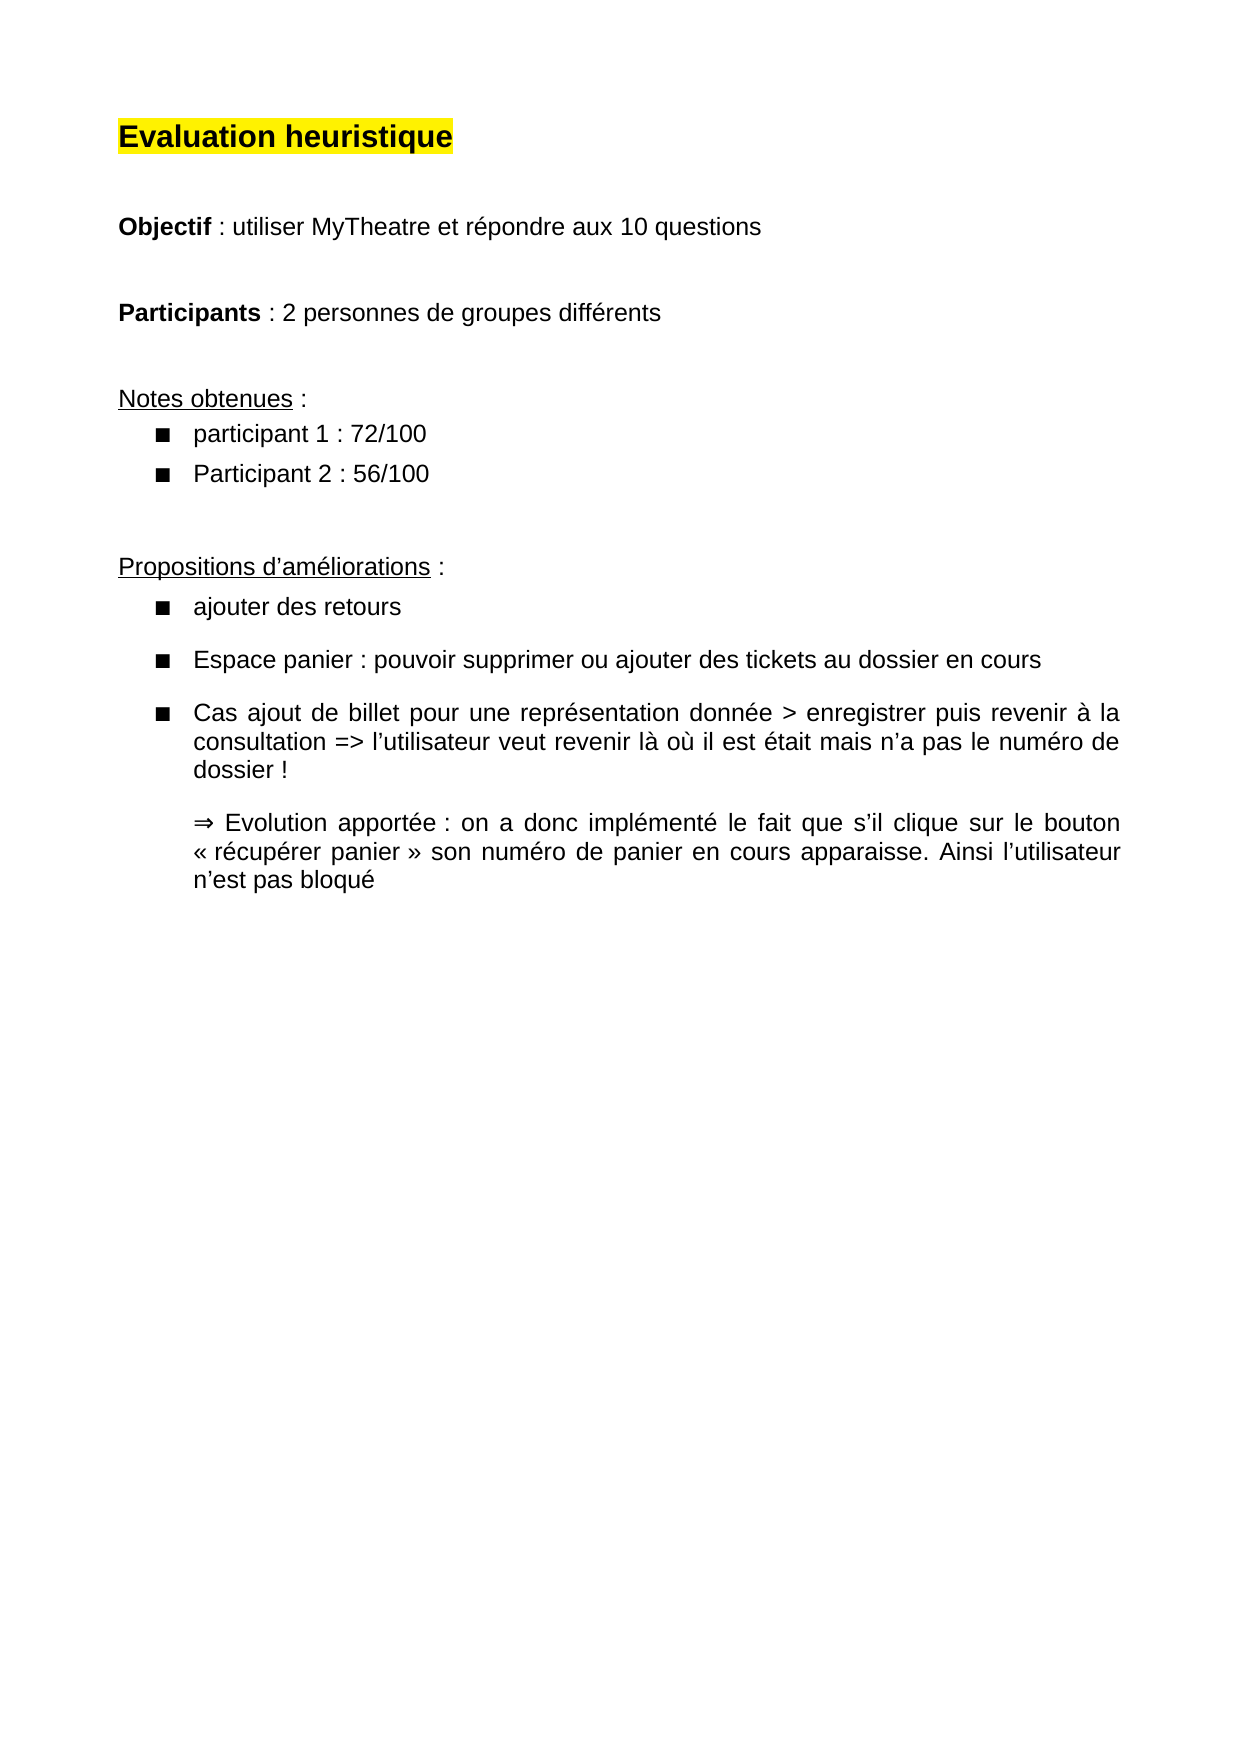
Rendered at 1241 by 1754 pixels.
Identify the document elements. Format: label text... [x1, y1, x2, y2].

text Objectif : utiliser MyTheatre et répondre aux 10 questions [118, 212, 1122, 240]
list Cas ajout de billet pour une représentation donnée > enregistrer puis revenir à la consultation => l’utilisateur veut revenir là où il est était mais n’a pas le numéro de dossier ! [156, 698, 1122, 784]
text Participants : 2 personnes de groupes différents [118, 298, 1122, 327]
text Propositions d’améliorations : [118, 552, 1122, 581]
list Espace panier : pouvoir supprimer ou ajouter des tickets au dossier en cours [156, 645, 1122, 674]
list Participant 2 : 56/100 [156, 459, 1122, 488]
list ajouter des retours [156, 592, 1122, 621]
list ⇒ Evolution apportée : on a donc implémenté le fait que s’il clique sur le bouton « récupérer panier » son numéro de panier en cours apparaisse. Ainsi l’utilisateur n’est pas bloqué [156, 808, 1122, 894]
text Evaluation heuristique [118, 118, 1122, 154]
list participant 1 : 72/100 [156, 419, 1122, 448]
text Notes obtenues : [118, 384, 1122, 413]
